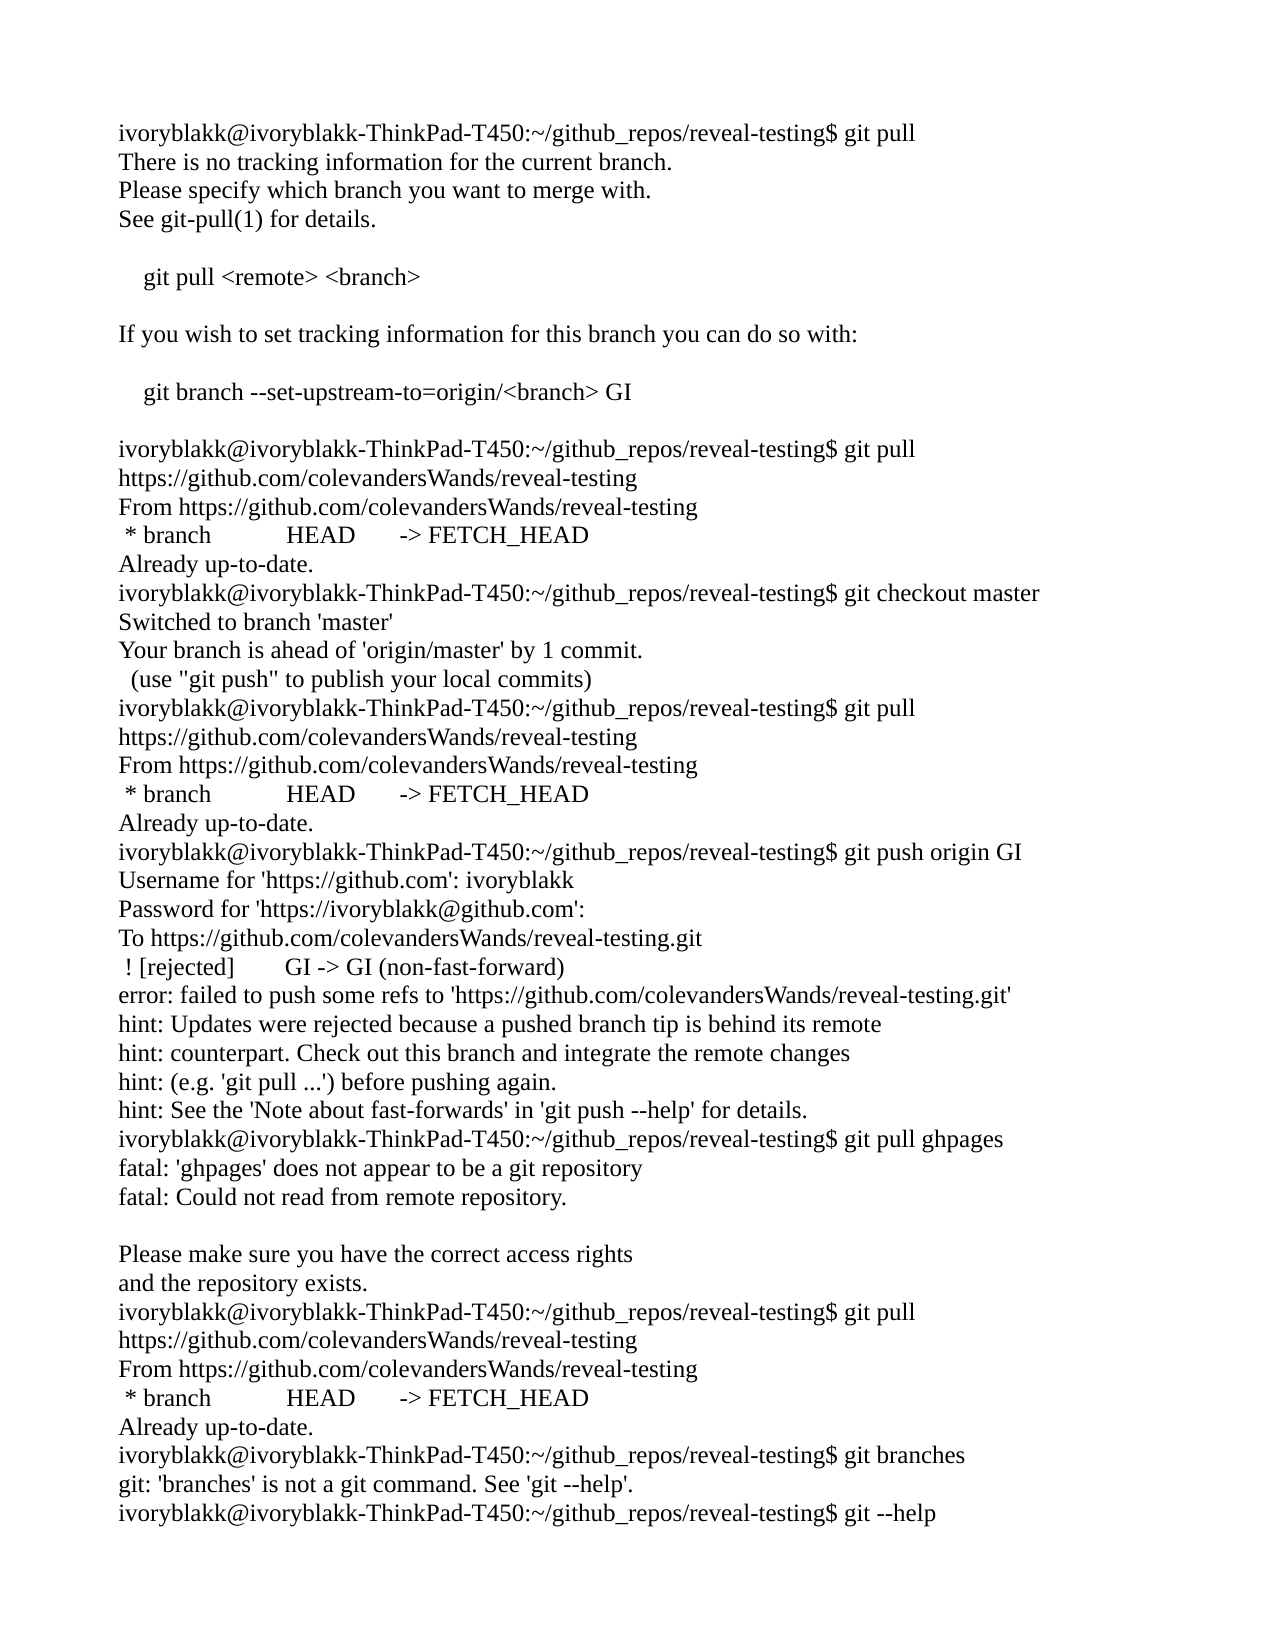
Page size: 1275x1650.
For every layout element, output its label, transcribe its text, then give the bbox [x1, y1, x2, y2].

text From https://github.com/colevandersWands/reveal-testing [118, 492, 1157, 521]
text From https://github.com/colevandersWands/reveal-testing [118, 1354, 1157, 1383]
text * branch HEAD -> FETCH_HEAD [118, 1383, 1157, 1412]
text git branch --set-upstream-to=origin/<branch> GI [118, 377, 1157, 406]
text Switched to branch 'master' [118, 607, 1157, 636]
text ivoryblakk@ivoryblakk-ThinkPad-T450:~/github_repos/reveal-testing$ git pull ghpages [118, 1124, 1157, 1153]
text ivoryblakk@ivoryblakk-ThinkPad-T450:~/github_repos/reveal-testing$ git branches [118, 1441, 1157, 1469]
text ivoryblakk@ivoryblakk-ThinkPad-T450:~/github_repos/reveal-testing$ git pull https://github.com/colevandersWands/reveal-testing [118, 1297, 1157, 1354]
text Already up-to-date. [118, 549, 1157, 578]
text ivoryblakk@ivoryblakk-ThinkPad-T450:~/github_repos/reveal-testing$ git pull https://github.com/colevandersWands/reveal-testing [118, 434, 1157, 492]
text If you wish to set tracking information for this branch you can do so with: [118, 319, 1157, 348]
text Please specify which branch you want to merge with. [118, 176, 1157, 204]
text ivoryblakk@ivoryblakk-ThinkPad-T450:~/github_repos/reveal-testing$ git pull [118, 118, 1157, 147]
text fatal: 'ghpages' does not appear to be a git repository [118, 1153, 1157, 1182]
text Password for 'https://ivoryblakk@github.com': [118, 894, 1157, 923]
text To https://github.com/colevandersWands/reveal-testing.git [118, 923, 1157, 952]
text Username for 'https://github.com': ivoryblakk [118, 866, 1157, 894]
text hint: See the 'Note about fast-forwards' in 'git push --help' for details. [118, 1096, 1157, 1124]
text ivoryblakk@ivoryblakk-ThinkPad-T450:~/github_repos/reveal-testing$ git --help [118, 1498, 1157, 1527]
text hint: (e.g. 'git pull ...') before pushing again. [118, 1067, 1157, 1096]
text ivoryblakk@ivoryblakk-ThinkPad-T450:~/github_repos/reveal-testing$ git push origin GI [118, 837, 1157, 866]
text and the repository exists. [118, 1268, 1157, 1297]
text ivoryblakk@ivoryblakk-ThinkPad-T450:~/github_repos/reveal-testing$ git checkout master [118, 578, 1157, 607]
text Please make sure you have the correct access rights [118, 1239, 1157, 1268]
text hint: Updates were rejected because a pushed branch tip is behind its remote [118, 1009, 1157, 1038]
text fatal: Could not read from remote repository. [118, 1182, 1157, 1211]
text There is no tracking information for the current branch. [118, 147, 1157, 176]
text See git-pull(1) for details. [118, 204, 1157, 233]
text * branch HEAD -> FETCH_HEAD [118, 779, 1157, 808]
text git pull <remote> <branch> [118, 262, 1157, 291]
text Already up-to-date. [118, 1412, 1157, 1441]
text * branch HEAD -> FETCH_HEAD [118, 521, 1157, 549]
text Already up-to-date. [118, 808, 1157, 837]
text git: 'branches' is not a git command. See 'git --help'. [118, 1469, 1157, 1498]
text Your branch is ahead of 'origin/master' by 1 commit. [118, 636, 1157, 664]
text (use "git push" to publish your local commits) [118, 664, 1157, 693]
text ! [rejected] GI -> GI (non-fast-forward) [118, 952, 1157, 981]
text ivoryblakk@ivoryblakk-ThinkPad-T450:~/github_repos/reveal-testing$ git pull https://github.com/colevandersWands/reveal-testing [118, 693, 1157, 751]
text error: failed to push some refs to 'https://github.com/colevandersWands/reveal-testing.git' [118, 981, 1157, 1009]
text From https://github.com/colevandersWands/reveal-testing [118, 751, 1157, 779]
text hint: counterpart. Check out this branch and integrate the remote changes [118, 1038, 1157, 1067]
